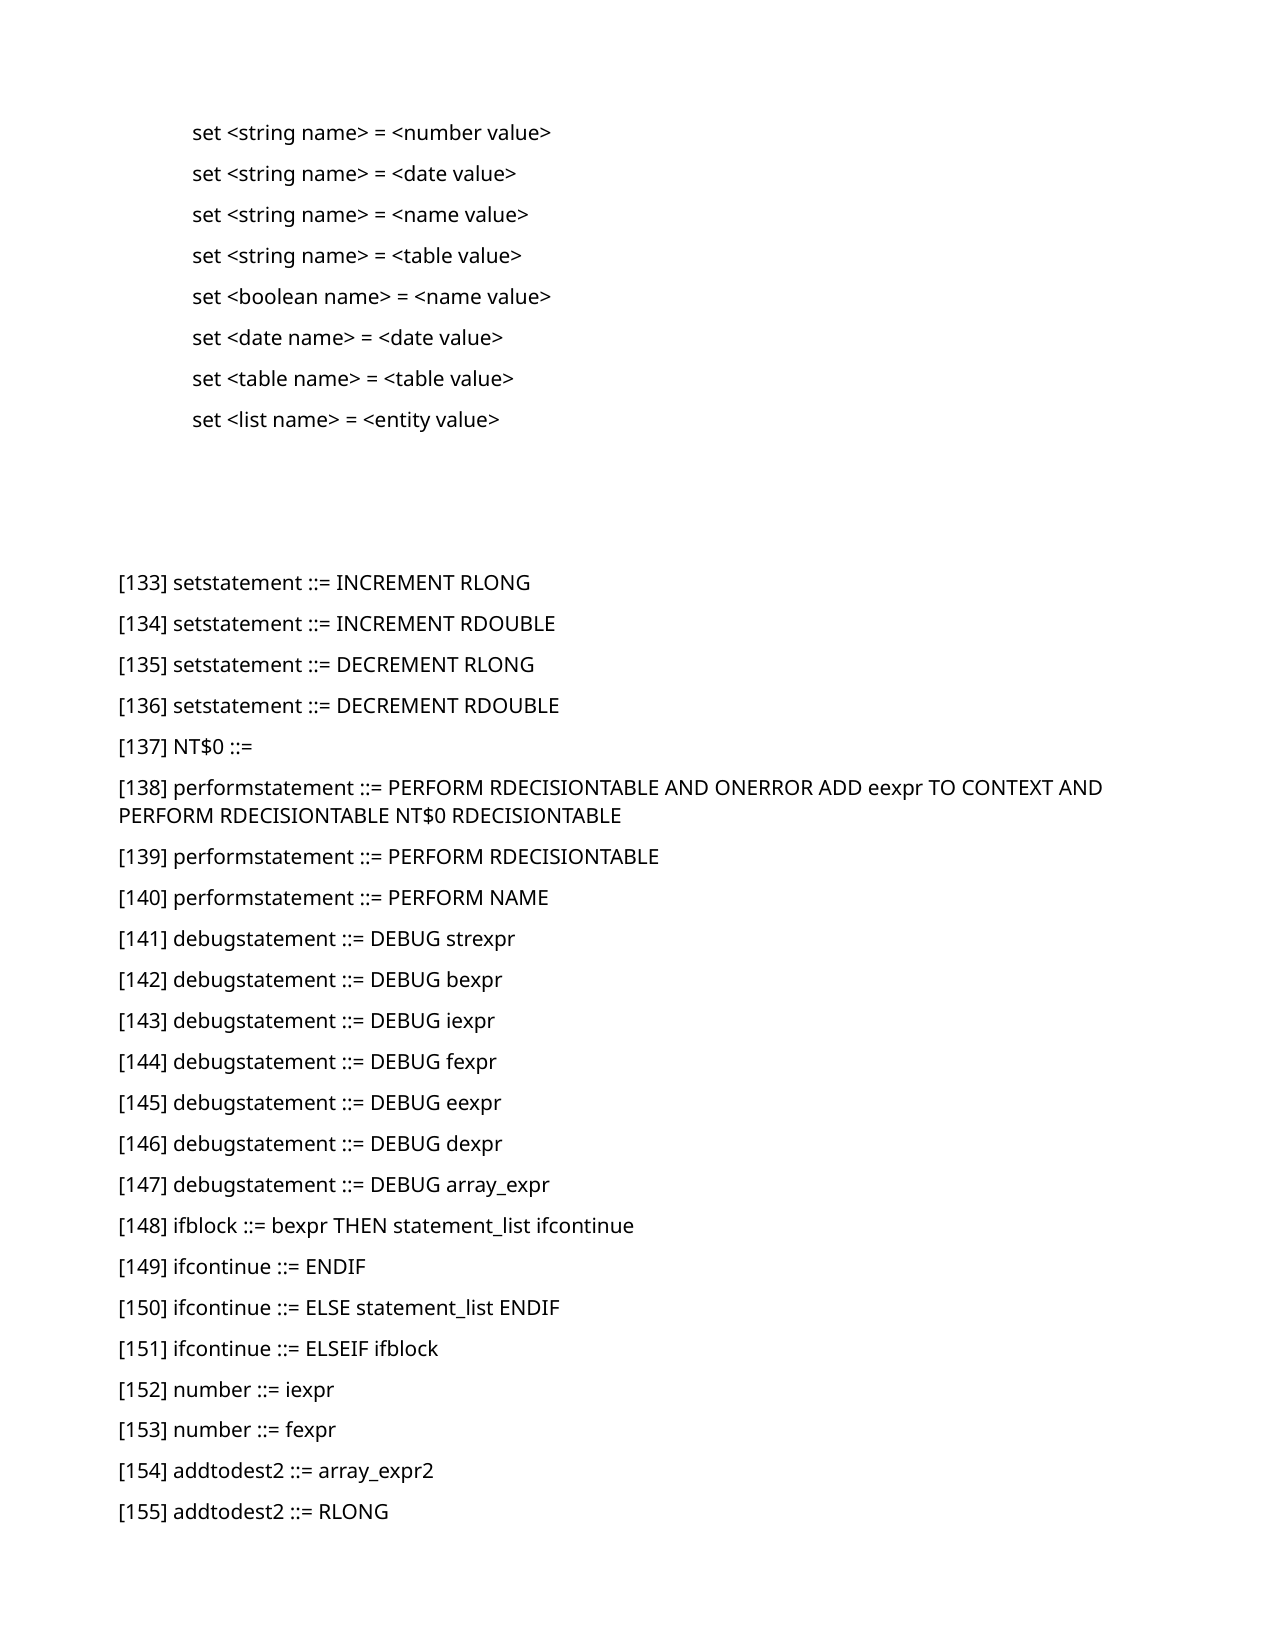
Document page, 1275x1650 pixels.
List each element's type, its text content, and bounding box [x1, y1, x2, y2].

text set <table name> = <table value> [118, 364, 1157, 392]
text [133] setstatement ::= INCREMENT RLONG [118, 568, 1157, 597]
text set <string name> = <table value> [118, 241, 1157, 269]
text [143] debugstatement ::= DEBUG iexpr [118, 1006, 1157, 1035]
text [140] performstatement ::= PERFORM NAME [118, 883, 1157, 912]
text [151] ifcontinue ::= ELSEIF ifblock [118, 1334, 1157, 1362]
text [139] performstatement ::= PERFORM RDECISIONTABLE [118, 842, 1157, 871]
text set <string name> = <date value> [118, 159, 1157, 187]
text [150] ifcontinue ::= ELSE statement_list ENDIF [118, 1293, 1157, 1321]
text [146] debugstatement ::= DEBUG dexpr [118, 1129, 1157, 1157]
text [149] ifcontinue ::= ENDIF [118, 1252, 1157, 1280]
text [154] addtodest2 ::= array_expr2 [118, 1457, 1157, 1485]
text [137] NT$0 ::= [118, 732, 1157, 761]
text [148] ifblock ::= bexpr THEN statement_list ifcontinue [118, 1211, 1157, 1239]
text set <boolean name> = <name value> [118, 282, 1157, 310]
text [155] addtodest2 ::= RLONG [118, 1497, 1157, 1526]
text [136] setstatement ::= DECREMENT RDOUBLE [118, 691, 1157, 720]
text [141] debugstatement ::= DEBUG strexpr [118, 924, 1157, 953]
text set <list name> = <entity value> [118, 405, 1157, 433]
text [145] debugstatement ::= DEBUG eexpr [118, 1088, 1157, 1117]
text [153] number ::= fexpr [118, 1416, 1157, 1444]
text [138] performstatement ::= PERFORM RDECISIONTABLE AND ONERROR ADD eexpr TO CONTEXT AND PERFORM RDECISIONTABLE NT$0 RDECISIONTABLE [118, 773, 1157, 830]
text [142] debugstatement ::= DEBUG bexpr [118, 965, 1157, 994]
text [134] setstatement ::= INCREMENT RDOUBLE [118, 609, 1157, 638]
text [152] number ::= iexpr [118, 1375, 1157, 1403]
text set <date name> = <date value> [118, 323, 1157, 351]
text set <string name> = <name value> [118, 200, 1157, 228]
text set <string name> = <number value> [118, 118, 1157, 147]
text [135] setstatement ::= DECREMENT RLONG [118, 650, 1157, 679]
text [144] debugstatement ::= DEBUG fexpr [118, 1047, 1157, 1076]
text [147] debugstatement ::= DEBUG array_expr [118, 1170, 1157, 1198]
